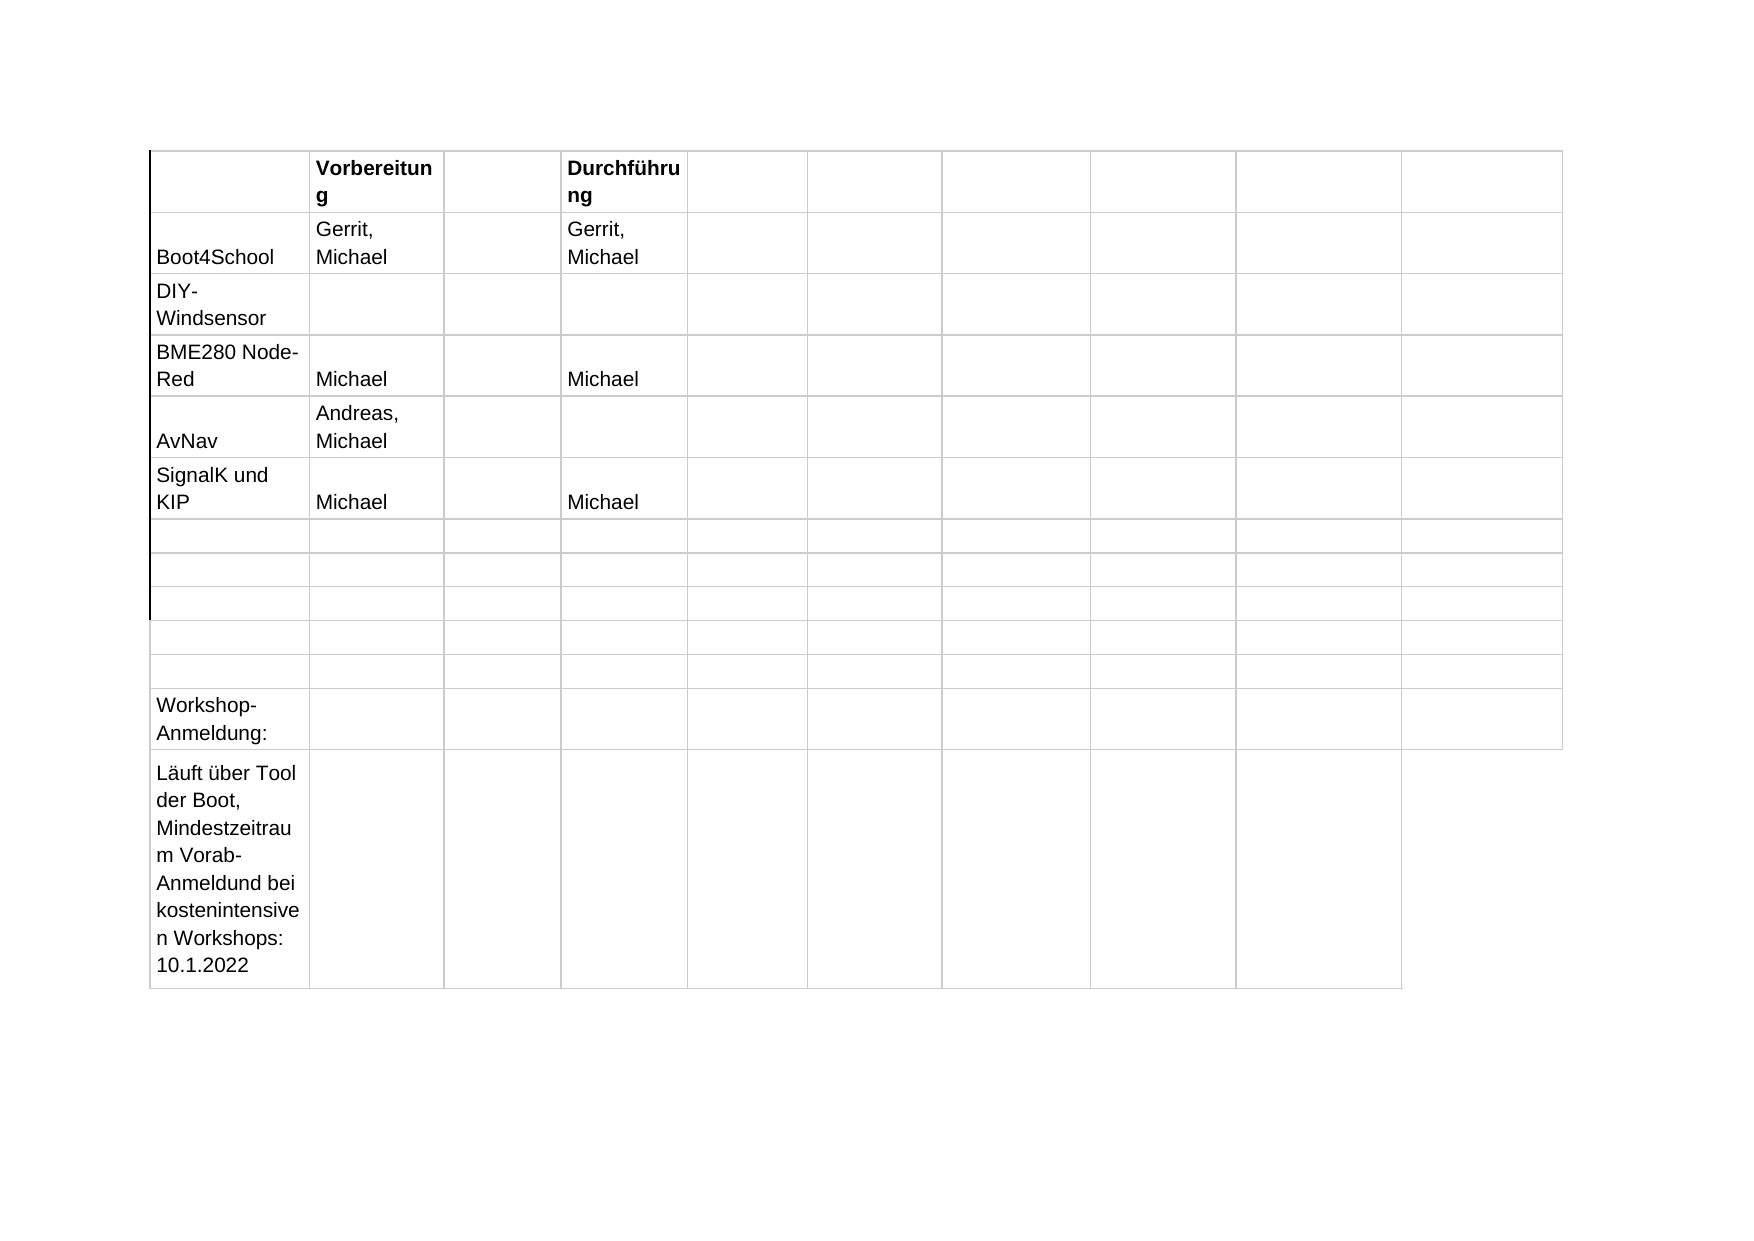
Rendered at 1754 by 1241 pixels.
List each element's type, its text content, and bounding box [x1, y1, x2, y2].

table_cell [1402, 213, 1562, 273]
table_cell [445, 689, 560, 749]
table_cell [1402, 397, 1562, 457]
table_cell [562, 750, 687, 988]
table_cell [943, 458, 1090, 518]
table_cell [688, 336, 807, 395]
table_cell [1402, 554, 1562, 586]
table_cell Michael [562, 336, 687, 395]
table_cell [1091, 621, 1235, 653]
table_cell [445, 152, 560, 211]
table_cell [943, 587, 1090, 620]
table_cell [943, 554, 1090, 586]
table_cell [151, 587, 309, 620]
table_cell [1091, 274, 1235, 334]
table_cell [445, 554, 560, 586]
table_cell [1237, 554, 1401, 586]
table_cell Läuft über Tool der Boot, Mindestzeitraum Vorab-Anmeldund bei kostenintensiven Workshops: 10.1.2022 [151, 750, 309, 988]
table_cell Andreas, Michael [310, 397, 443, 457]
table_cell [1402, 336, 1562, 395]
table_cell [1402, 587, 1562, 620]
table_cell SignalK und KIP [151, 458, 309, 518]
table_cell [808, 750, 941, 988]
table_cell [688, 520, 807, 552]
table_cell [151, 520, 309, 552]
table_cell [1237, 587, 1401, 620]
table_cell [943, 520, 1090, 552]
table_cell [688, 689, 807, 749]
table_cell [688, 587, 807, 620]
table_cell [562, 274, 687, 334]
table_cell [1091, 750, 1235, 988]
table_cell [151, 621, 309, 653]
table_cell Michael [310, 336, 443, 395]
table_cell [943, 274, 1090, 334]
table_cell [943, 621, 1090, 653]
table_cell [1091, 336, 1235, 395]
table_cell Workshop-Anmeldung: [151, 689, 309, 749]
table_cell [562, 689, 687, 749]
table_cell [1237, 213, 1401, 273]
table_cell [688, 458, 807, 518]
table_cell [1402, 520, 1562, 552]
table_cell [1091, 397, 1235, 457]
table_cell [445, 587, 560, 620]
table_cell [1091, 520, 1235, 552]
table_cell [1237, 274, 1401, 334]
table_cell Gerrit, Michael [310, 213, 443, 273]
table_cell [943, 750, 1090, 988]
table_cell [1237, 655, 1401, 687]
table_cell [151, 152, 309, 211]
table_cell [445, 274, 560, 334]
table_cell [688, 655, 807, 687]
table_cell [808, 152, 941, 211]
table_cell Michael [562, 458, 687, 518]
table_cell Durchführung [562, 152, 687, 211]
table_cell [310, 689, 443, 749]
table_cell [1402, 621, 1562, 653]
table_cell [1402, 750, 1562, 988]
table_cell [1091, 655, 1235, 687]
table_cell [688, 750, 807, 988]
table_cell [151, 554, 309, 586]
table_cell [310, 750, 443, 988]
table_cell [688, 152, 807, 211]
table_cell [1237, 750, 1401, 988]
table_cell [1091, 689, 1235, 749]
table_cell Boot4School [151, 213, 309, 273]
table_cell [808, 458, 941, 518]
table_cell [808, 336, 941, 395]
table_cell [562, 655, 687, 687]
table_cell [1237, 689, 1401, 749]
table_cell [1237, 520, 1401, 552]
table_cell [943, 152, 1090, 211]
table_cell AvNav [151, 397, 309, 457]
table_cell [808, 587, 941, 620]
table_cell [808, 621, 941, 653]
table_cell [808, 554, 941, 586]
table_cell [1237, 458, 1401, 518]
table_cell [808, 655, 941, 687]
table_cell [688, 554, 807, 586]
table_cell [1091, 152, 1235, 211]
table_cell [1237, 152, 1401, 211]
table_cell DIY-Windsensor [151, 274, 309, 334]
table_cell Gerrit, Michael [562, 213, 687, 273]
table_cell [1091, 554, 1235, 586]
table_cell [943, 213, 1090, 273]
table_cell [310, 655, 443, 687]
table_cell [688, 213, 807, 273]
table_cell [445, 621, 560, 653]
table_cell [808, 397, 941, 457]
table_cell Michael [310, 458, 443, 518]
table_cell [1091, 458, 1235, 518]
table_cell [562, 587, 687, 620]
table_cell [562, 554, 687, 586]
table_cell [1237, 336, 1401, 395]
table_cell [445, 213, 560, 273]
table_cell [1091, 587, 1235, 620]
table_cell [1402, 152, 1562, 211]
table_cell [562, 621, 687, 653]
table_cell [445, 397, 560, 457]
table_cell [445, 520, 560, 552]
table_cell Vorbereitung [310, 152, 443, 211]
table_cell [943, 397, 1090, 457]
table_cell [445, 655, 560, 687]
table_cell [562, 520, 687, 552]
table_cell [310, 621, 443, 653]
table_cell [808, 520, 941, 552]
table_cell [1237, 397, 1401, 457]
table_cell [943, 689, 1090, 749]
table_cell [445, 750, 560, 988]
table_cell [310, 520, 443, 552]
table_cell [688, 621, 807, 653]
table_cell [808, 274, 941, 334]
table_cell [1402, 689, 1562, 749]
table_cell [1091, 213, 1235, 273]
table_cell [445, 336, 560, 395]
table_cell [943, 336, 1090, 395]
table_cell [688, 274, 807, 334]
table_cell [1402, 274, 1562, 334]
table_cell [151, 655, 309, 687]
table_cell BME280 Node-Red [151, 336, 309, 395]
table_cell [310, 554, 443, 586]
table_cell [808, 213, 941, 273]
table_cell [1237, 621, 1401, 653]
table_cell [562, 397, 687, 457]
table_cell [310, 274, 443, 334]
table_cell [445, 458, 560, 518]
table_cell [808, 689, 941, 749]
table_cell [1402, 655, 1562, 687]
table_cell [310, 587, 443, 620]
table_cell [688, 397, 807, 457]
table_cell [1402, 458, 1562, 518]
table_cell [943, 655, 1090, 687]
